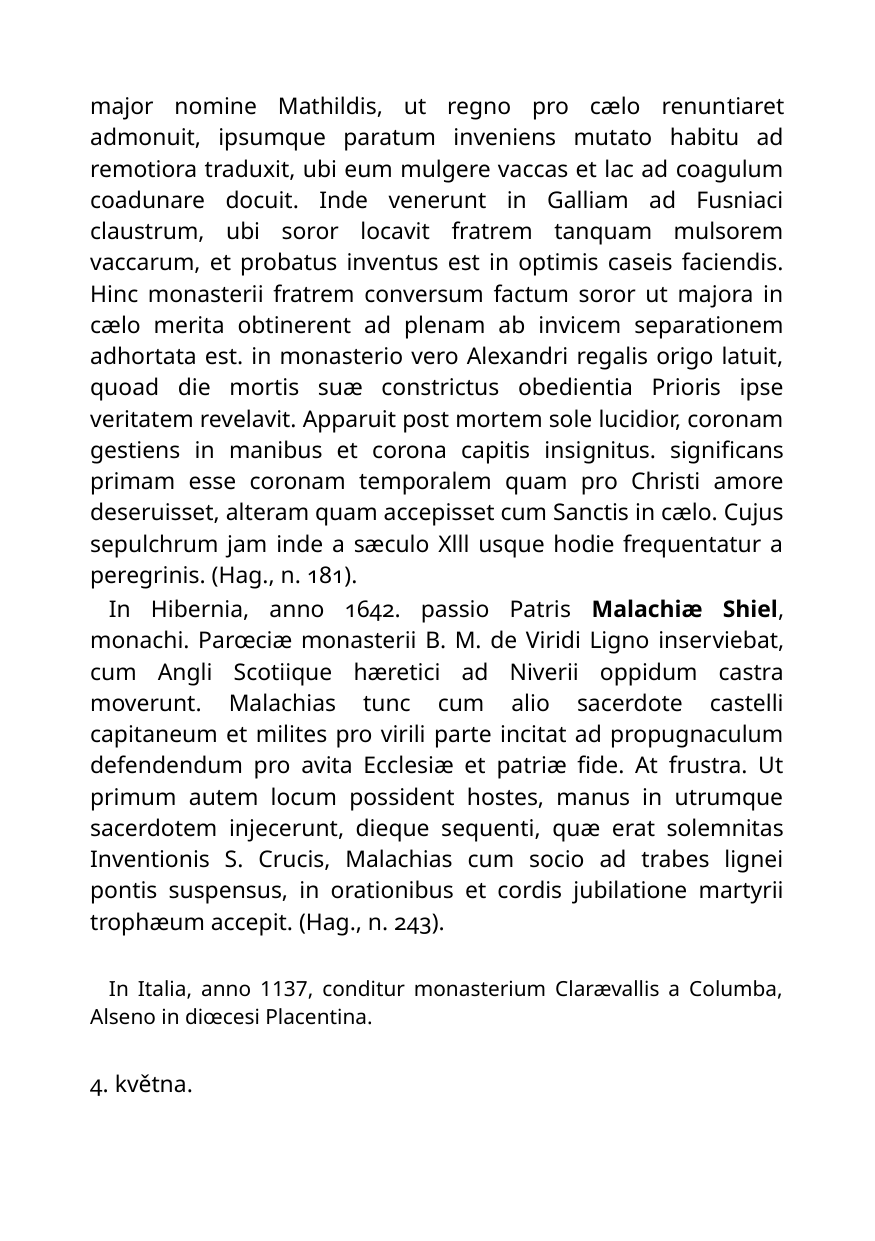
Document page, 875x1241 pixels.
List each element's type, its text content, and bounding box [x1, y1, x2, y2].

text major nomine Mathildis, ut regno pro cælo renun­tiaret admonuit, ipsumque paratum inveniens mutato habitu ad remotiora traduxit, ubi eum mulgere vaccas et lac ad coagulum coadunare docuit. Inde venerunt in Galliam ad Fusniaci claustrum, ubi soror locavit fratrem tanquam mulsorem vaccarum, et probatus inventus est in optimis caseis faciendis. Hinc monasterii fratrem conversum factum soror ut majora in cælo merita obtinerent ad plenam ab invicem separationem adhortata est. in monasterio vero Alexandri regalis origo latuit, quoad die mortis suæ constrictus obedientia Prioris ipse veritatem revelavit. Apparuit post mortem sole lucidior, coronam gestiens in manibus et corona capitis insi­gnitus. significans primam esse coronam temporalem quam pro Christi amore deseruisset, alteram quam accepisset cum Sanctis in cælo. Cujus sepulchrum jam inde a sæculo Xlll usque hodie frequentatur a peregrinis. (Hag., n. 181). [90, 90, 784, 590]
text In Hibernia, anno 1642. passio Patris Malachiæ Shiel, monachi. Parœciæ monasterii B. M. de Viridi Ligno inser­viebat, cum Angli Scotiique hæretici ad Niverii oppidum castra moverunt. Malachias tunc cum alio sacerdote castelli capitaneum et milites pro virili parte incitat ad propugnaculum defendendum pro avita Ecclesiæ et patriæ fide. At frustra. Ut primum autem locum possident hostes, manus in utrumque sacerdotem injecerunt, dieque sequenti, quæ erat solemnitas Inventionis S. Crucis, Malachias cum socio ad trabes lignei pontis suspensus, in orationibus et cordis jubilatione martyrii trophæum accepit. (Hag., n. 243). [90, 593, 784, 937]
text 4. května. [90, 1068, 784, 1099]
text In Italia, anno 1137, conditur monasterium Clarævallis a Columba, Alseno in diœcesi Placentina. [90, 974, 784, 1031]
